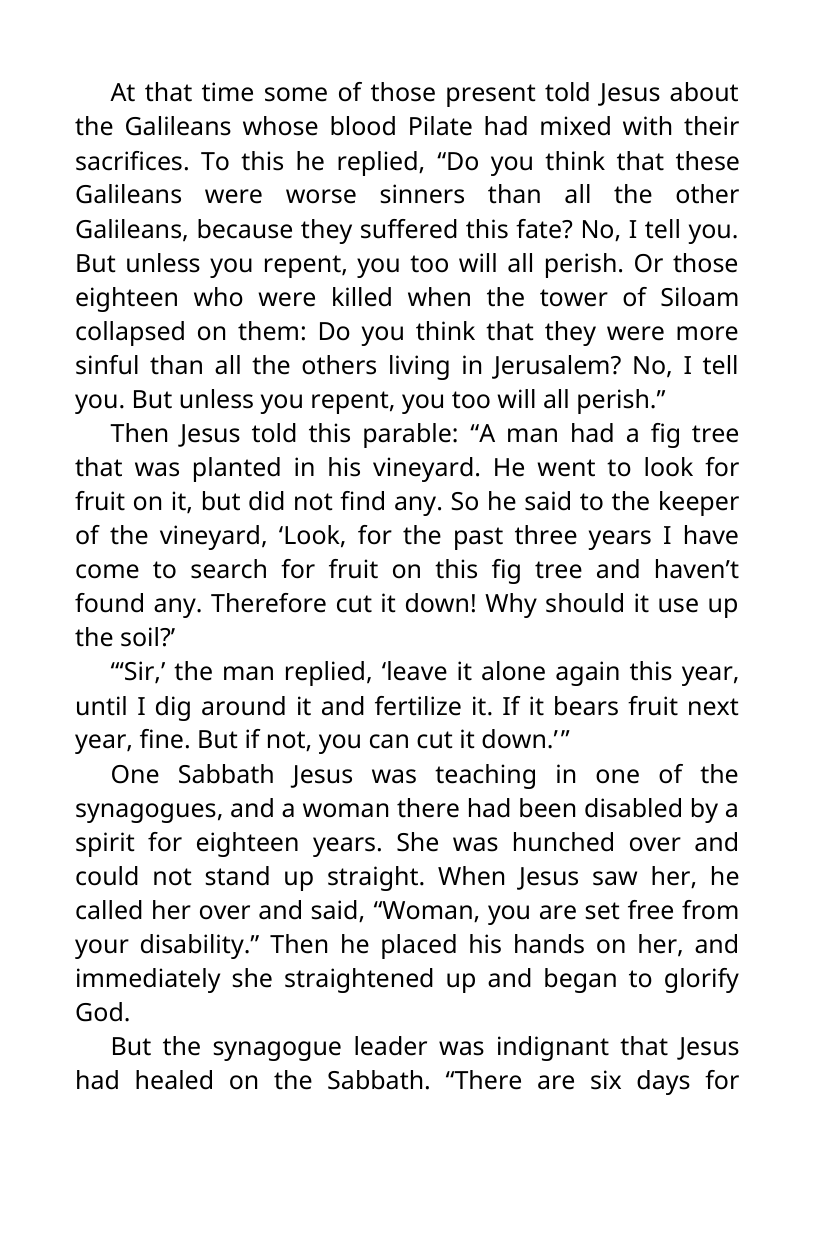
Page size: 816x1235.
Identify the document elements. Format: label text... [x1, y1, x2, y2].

text One Sabbath Jesus was teaching in one of the synagogues, and a woman there had been disabled by a spirit for eighteen years. She was hunched over and could not stand up straight. When Jesus saw her, he called her over and said, “Woman, you are set free from your disability.” Then he placed his hands on her, and immediately she straightened up and began to glorify God. [75, 756, 740, 1029]
text At that time some of those present told Jesus about the Galileans whose blood Pilate had mixed with their sacrifices. To this he replied, “Do you think that these Galileans were worse sinners than all the other Galileans, because they suffered this fate? No, I tell you. But unless you repent, you too will all perish. Or those eighteen who were killed when the tower of Siloam collapsed on them: Do you think that they were more sinful than all the others living in Jerusalem? No, I tell you. But unless you repent, you too will all perish.” [75, 75, 740, 416]
text Then Jesus told this parable: “A man had a fig tree that was planted in his vineyard. He went to look for fruit on it, but did not find any. So he said to the keeper of the vineyard, ‘Look, for the past three years I have come to search for fruit on this fig tree and haven’t found any. Therefore cut it down! Why should it use up the soil?’ [75, 416, 740, 654]
text But the synagogue leader was indignant that Jesus had healed on the Sabbath. “There are six days for [75, 1029, 740, 1097]
text “‘Sir,’ the man replied, ‘leave it alone again this year, until I dig around it and fertilize it. If it bears fruit next year, fine. But if not, you can cut it down.’ ” [75, 654, 740, 756]
